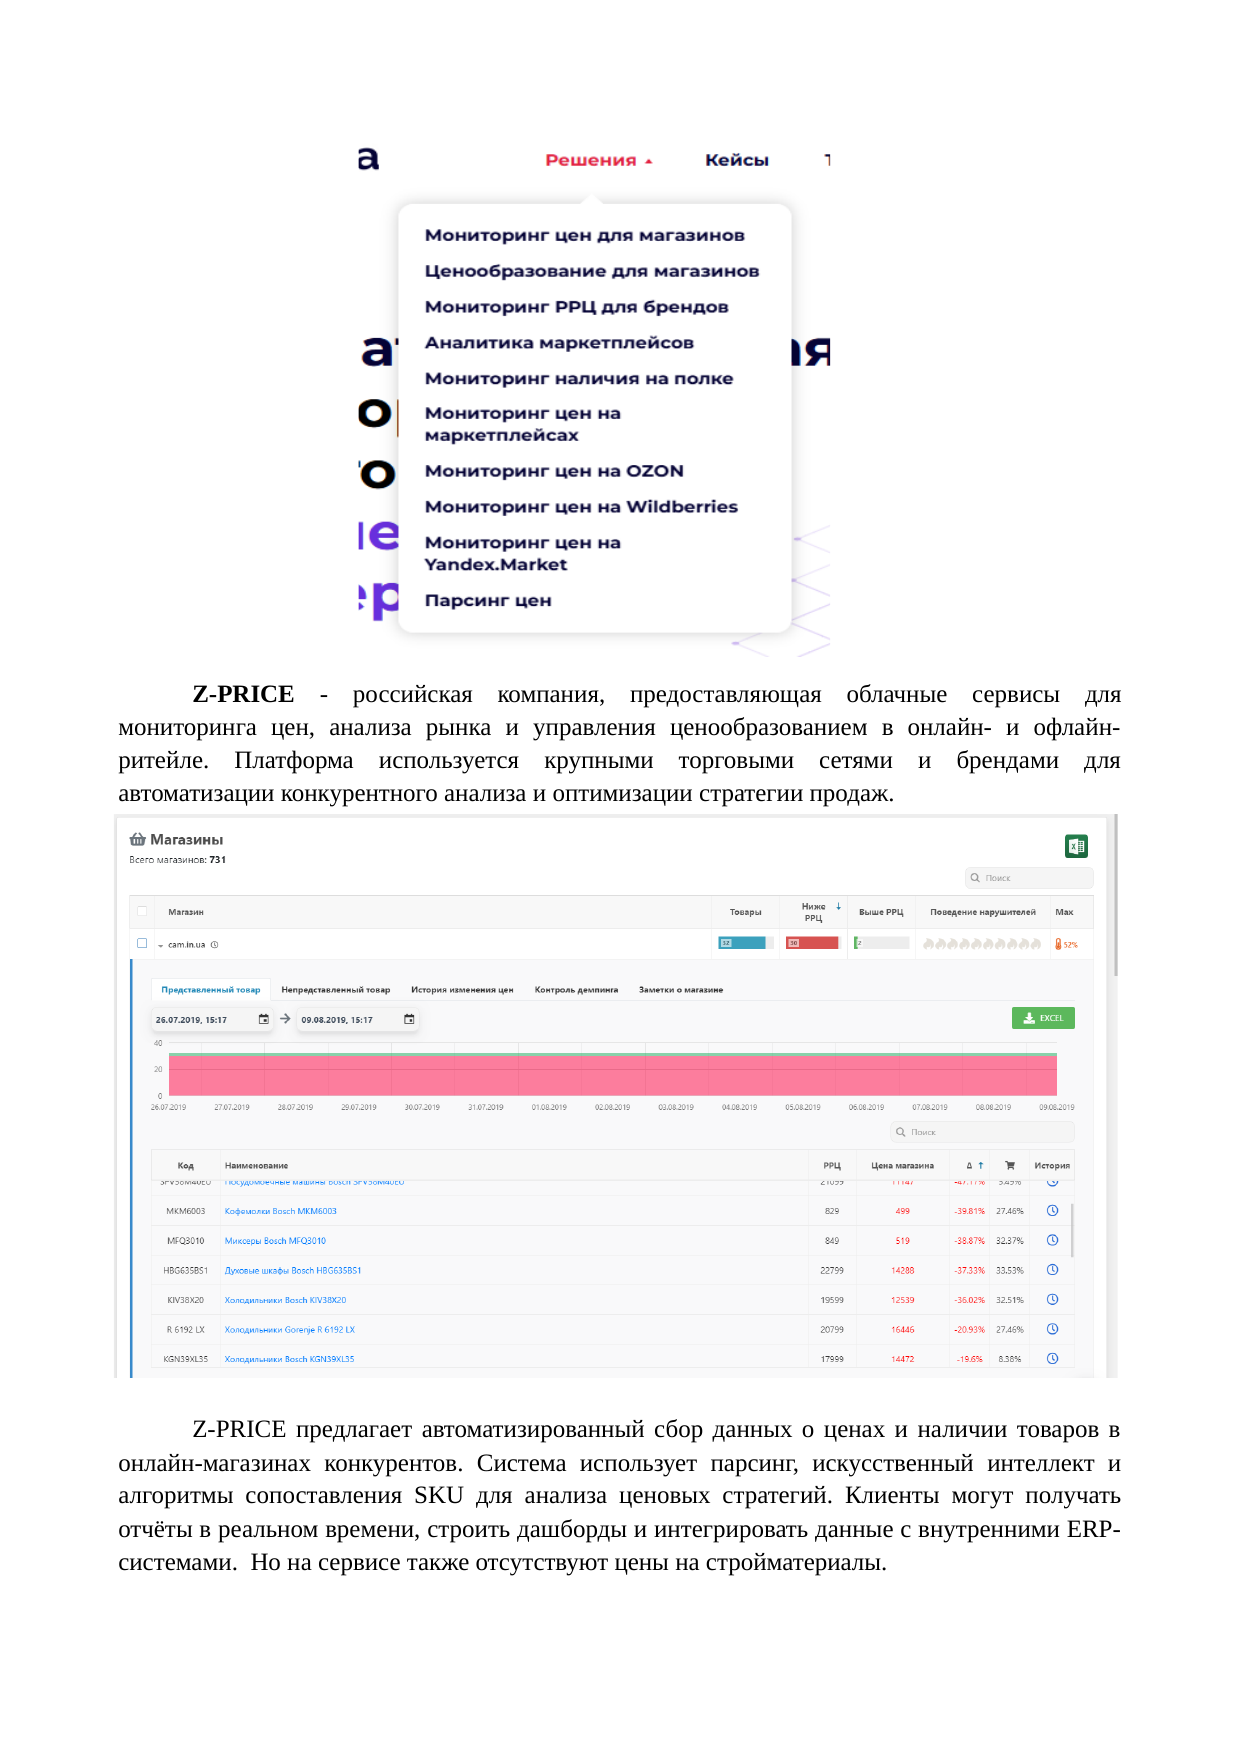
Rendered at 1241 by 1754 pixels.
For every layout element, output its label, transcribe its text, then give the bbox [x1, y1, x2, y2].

text Z-PRICE - российская компания, предоставляющая облачные сервисы для мониторинга цен, анализа рынка и управления ценообразованием в онлайн- и офлайн-ритейле. Платформа используется крупными торговыми сетями и брендами для автоматизации конкурентного анализа и оптимизации стратегии продаж. [118, 679, 1122, 807]
picture [358, 130, 831, 657]
text Z-PRICE предлагает автоматизированный сбор данных о ценах и наличии товаров в онлайн-магазинах конкурентов. Система использует парсинг, искусственный интеллект и алгоритмы сопоставления SKU для анализа ценовых стратегий. Клиенты могут получать отчёты в реальном времени, строить дашборды и интегрировать данные с внутренними ERP-системами. Но на сервисе также отсутствуют цены на стройматериалы. [118, 1414, 1122, 1575]
picture [113, 814, 1118, 1378]
